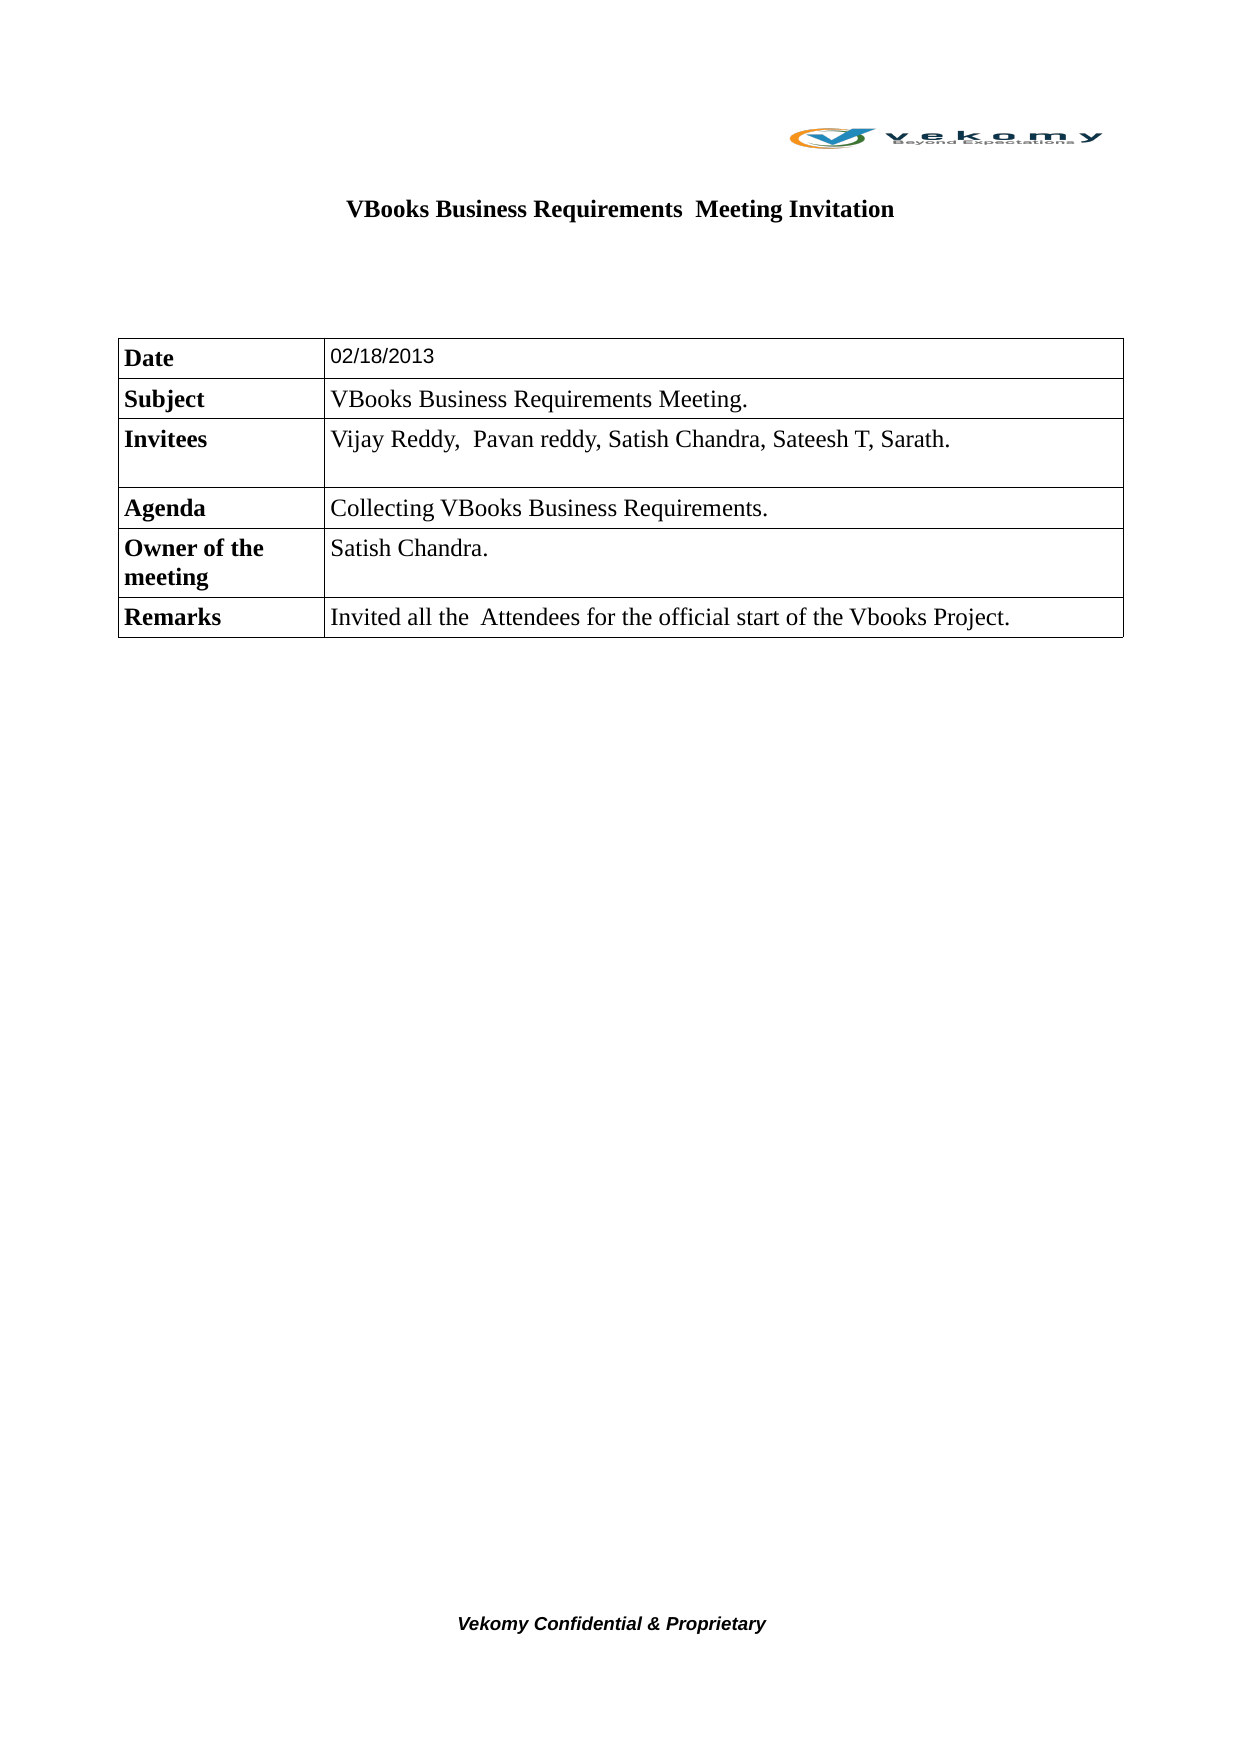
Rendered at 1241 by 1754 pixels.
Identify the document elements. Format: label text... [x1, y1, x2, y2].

text VBooks Business Requirements Meeting Invitation [118, 194, 1122, 223]
table_cell Vijay Reddy, Pavan reddy, Satish Chandra, Sateesh T, Sarath. [325, 419, 1123, 487]
table_cell Invitees [119, 419, 324, 487]
table_cell Subject [119, 379, 324, 418]
table_cell Collecting VBooks Business Requirements. [325, 488, 1123, 528]
table_cell Satish Chandra. [325, 529, 1123, 597]
table_cell VBooks Business Requirements Meeting. [325, 379, 1123, 418]
table_cell Agenda [119, 488, 324, 528]
table_cell Invited all the Attendees for the official start of the Vbooks Project. [325, 598, 1123, 637]
table_header Date [119, 339, 324, 378]
table_cell Owner of the meeting [119, 529, 324, 597]
table_header 02/18/2013 [325, 339, 1123, 378]
table_cell Remarks [119, 598, 324, 637]
picture [786, 127, 1106, 150]
